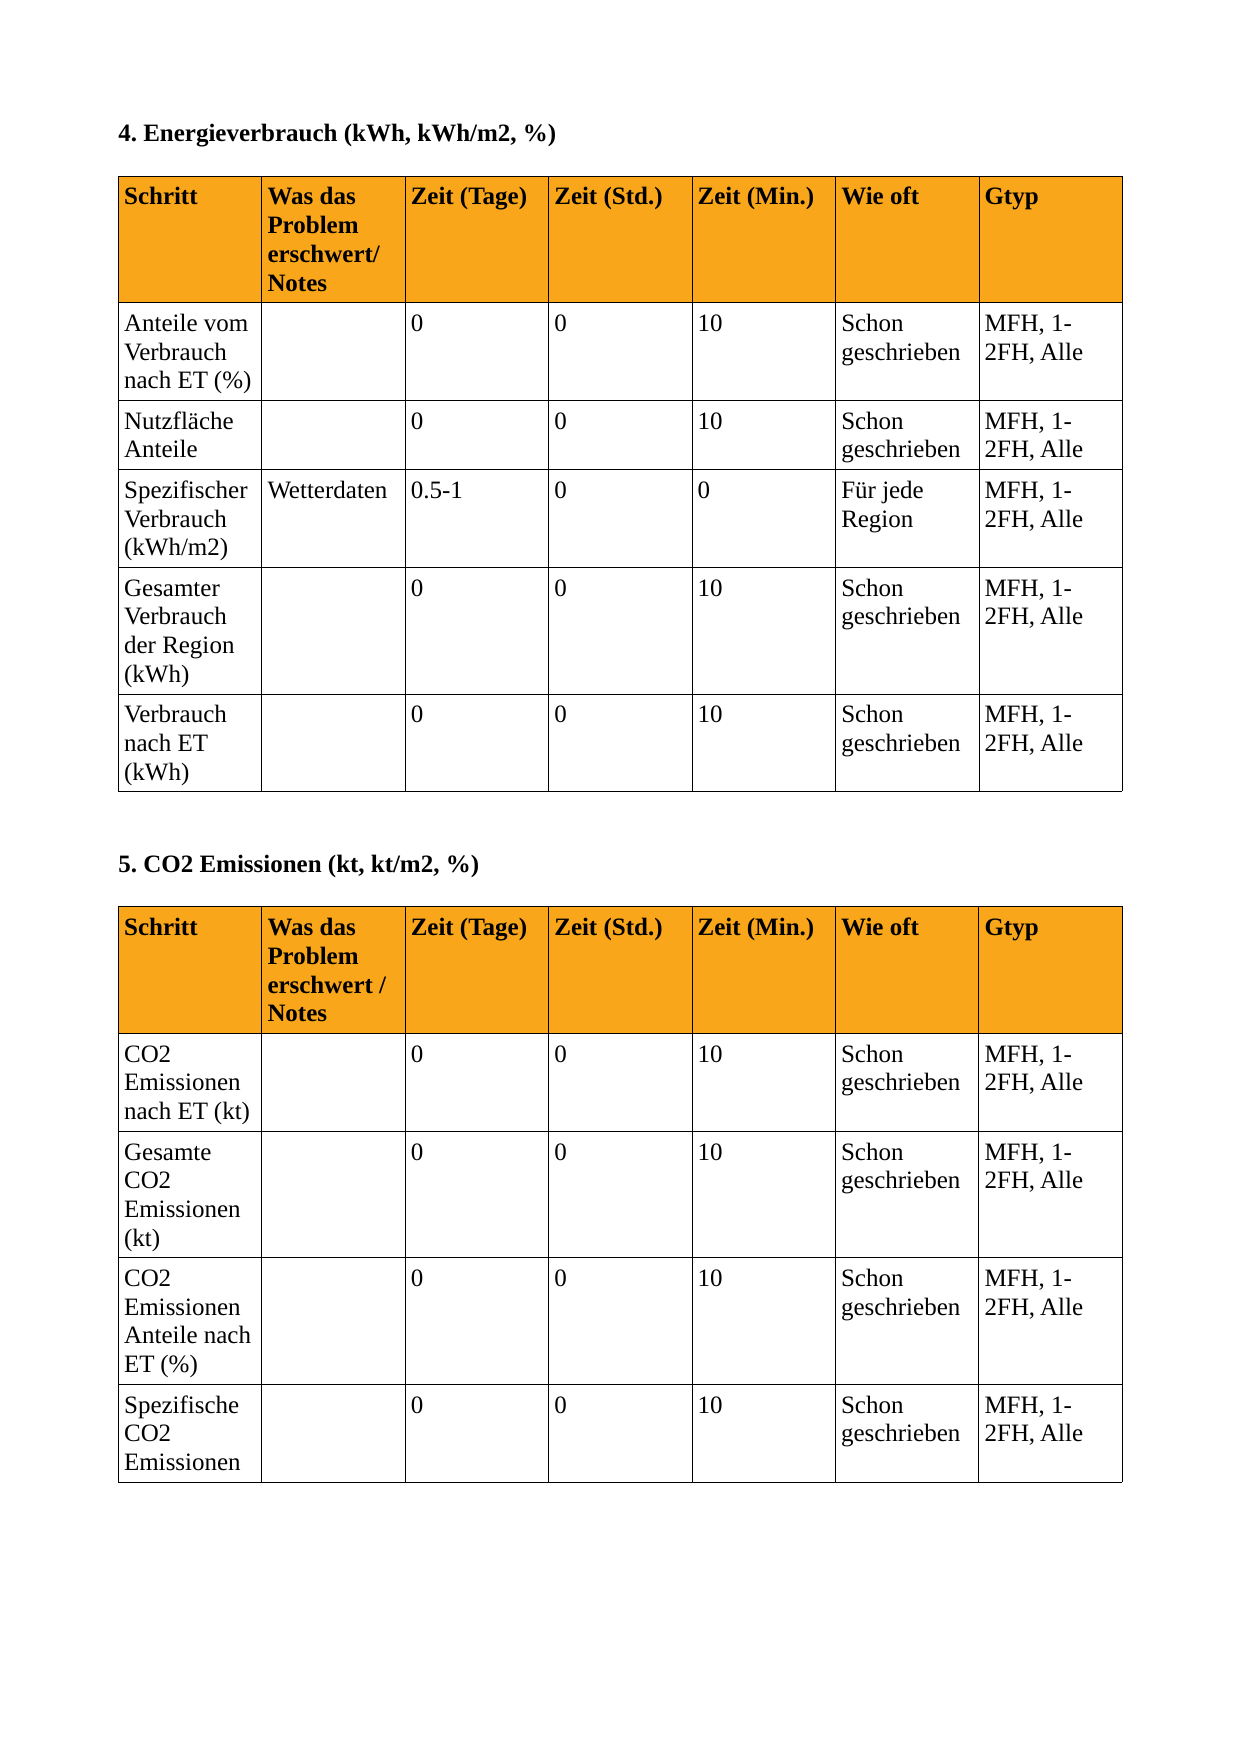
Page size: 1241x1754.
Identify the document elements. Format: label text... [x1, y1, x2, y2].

table_cell 0 [549, 303, 692, 400]
table_cell MFH, 1-2FH, Alle [979, 1132, 1122, 1257]
table_cell Schon geschrieben [836, 1385, 978, 1482]
table_cell MFH, 1-2FH, Alle [980, 695, 1122, 791]
table_header Schritt [119, 177, 261, 302]
table_header Gtyp [979, 907, 1122, 1033]
table_cell MFH, 1-2FH, Alle [980, 303, 1122, 400]
table_cell 10 [693, 1258, 835, 1384]
table_cell Gesamte CO2 Emissionen (kt) [119, 1132, 261, 1257]
table_cell Schon geschrieben [836, 1034, 978, 1131]
table_cell MFH, 1-2FH, Alle [980, 568, 1122, 693]
table_cell 0 [406, 303, 548, 400]
table_cell Spezifische CO2 Emissionen [119, 1385, 261, 1482]
table_cell 0 [549, 1132, 692, 1257]
table_cell Schon geschrieben [836, 303, 979, 400]
table_header Wie oft [836, 177, 979, 302]
table_cell 10 [693, 695, 835, 791]
table_cell 10 [693, 568, 835, 693]
table_header Zeit (Tage) [406, 907, 548, 1033]
table_cell Gesamter Verbrauch der Region (kWh) [119, 568, 261, 693]
table_header Zeit (Min.) [693, 907, 835, 1033]
table_cell Nutzfläche Anteile [119, 401, 261, 469]
table_cell [262, 1258, 405, 1384]
table_header Was das Problem erschwert / Notes [262, 907, 405, 1033]
table_cell Anteile vom Verbrauch nach ET (%) [119, 303, 261, 400]
table_header Zeit (Std.) [549, 177, 692, 302]
table_cell 0 [406, 568, 548, 693]
table_cell 0 [406, 695, 548, 791]
table_cell Wetterdaten [262, 470, 405, 567]
table_header Zeit (Tage) [406, 177, 548, 302]
table_cell 0 [406, 1034, 548, 1131]
table_cell 10 [693, 1385, 835, 1482]
table_header Gtyp [980, 177, 1122, 302]
table_cell [262, 303, 405, 400]
table_cell [262, 1034, 405, 1131]
table_cell Schon geschrieben [836, 1132, 978, 1257]
table_cell 0 [549, 401, 692, 469]
table_cell 0 [549, 470, 692, 567]
table_cell [262, 401, 405, 469]
table_cell MFH, 1-2FH, Alle [980, 401, 1122, 469]
table_header Zeit (Min.) [693, 177, 835, 302]
table_cell 0 [549, 1034, 692, 1131]
table_cell 0 [549, 568, 692, 693]
table_header Zeit (Std.) [549, 907, 692, 1033]
table_cell 0 [549, 695, 692, 791]
table_cell 10 [693, 303, 835, 400]
table_cell 0 [406, 1258, 548, 1384]
table_cell Schon geschrieben [836, 568, 979, 693]
table_cell 0 [406, 1385, 548, 1482]
table_cell [262, 695, 405, 791]
table_cell MFH, 1-2FH, Alle [979, 1385, 1122, 1482]
table_cell Verbrauch nach ET (kWh) [119, 695, 261, 791]
table_cell Spezifischer Verbrauch (kWh/m2) [119, 470, 261, 567]
table_header Was das Problem erschwert/ Notes [262, 177, 405, 302]
table_cell 10 [693, 401, 835, 469]
table_cell MFH, 1-2FH, Alle [980, 470, 1122, 567]
table_cell Schon geschrieben [836, 1258, 978, 1384]
table_cell [262, 1132, 405, 1257]
text 5. CO2 Emissionen (kt, kt/m2, %) [118, 849, 1122, 878]
table_cell 0 [406, 1132, 548, 1257]
table_cell MFH, 1-2FH, Alle [979, 1034, 1122, 1131]
table_cell Schon geschrieben [836, 695, 979, 791]
table_cell CO2 Emissionen Anteile nach ET (%) [119, 1258, 261, 1384]
table_cell 0 [693, 470, 835, 567]
table_cell [262, 1385, 405, 1482]
table_cell 0 [406, 401, 548, 469]
table_cell CO2 Emissionen nach ET (kt) [119, 1034, 261, 1131]
table_header Schritt [119, 907, 261, 1033]
table_cell Schon geschrieben [836, 401, 979, 469]
table_cell [262, 568, 405, 693]
table_header Wie oft [836, 907, 978, 1033]
table_cell 10 [693, 1034, 835, 1131]
table_cell MFH, 1-2FH, Alle [979, 1258, 1122, 1384]
table_cell 10 [693, 1132, 835, 1257]
table_cell 0 [549, 1385, 692, 1482]
table_cell 0 [549, 1258, 692, 1384]
table_cell 0.5-1 [406, 470, 548, 567]
table_cell Für jede Region [836, 470, 979, 567]
text 4. Energieverbrauch (kWh, kWh/m2, %) [118, 118, 1122, 147]
